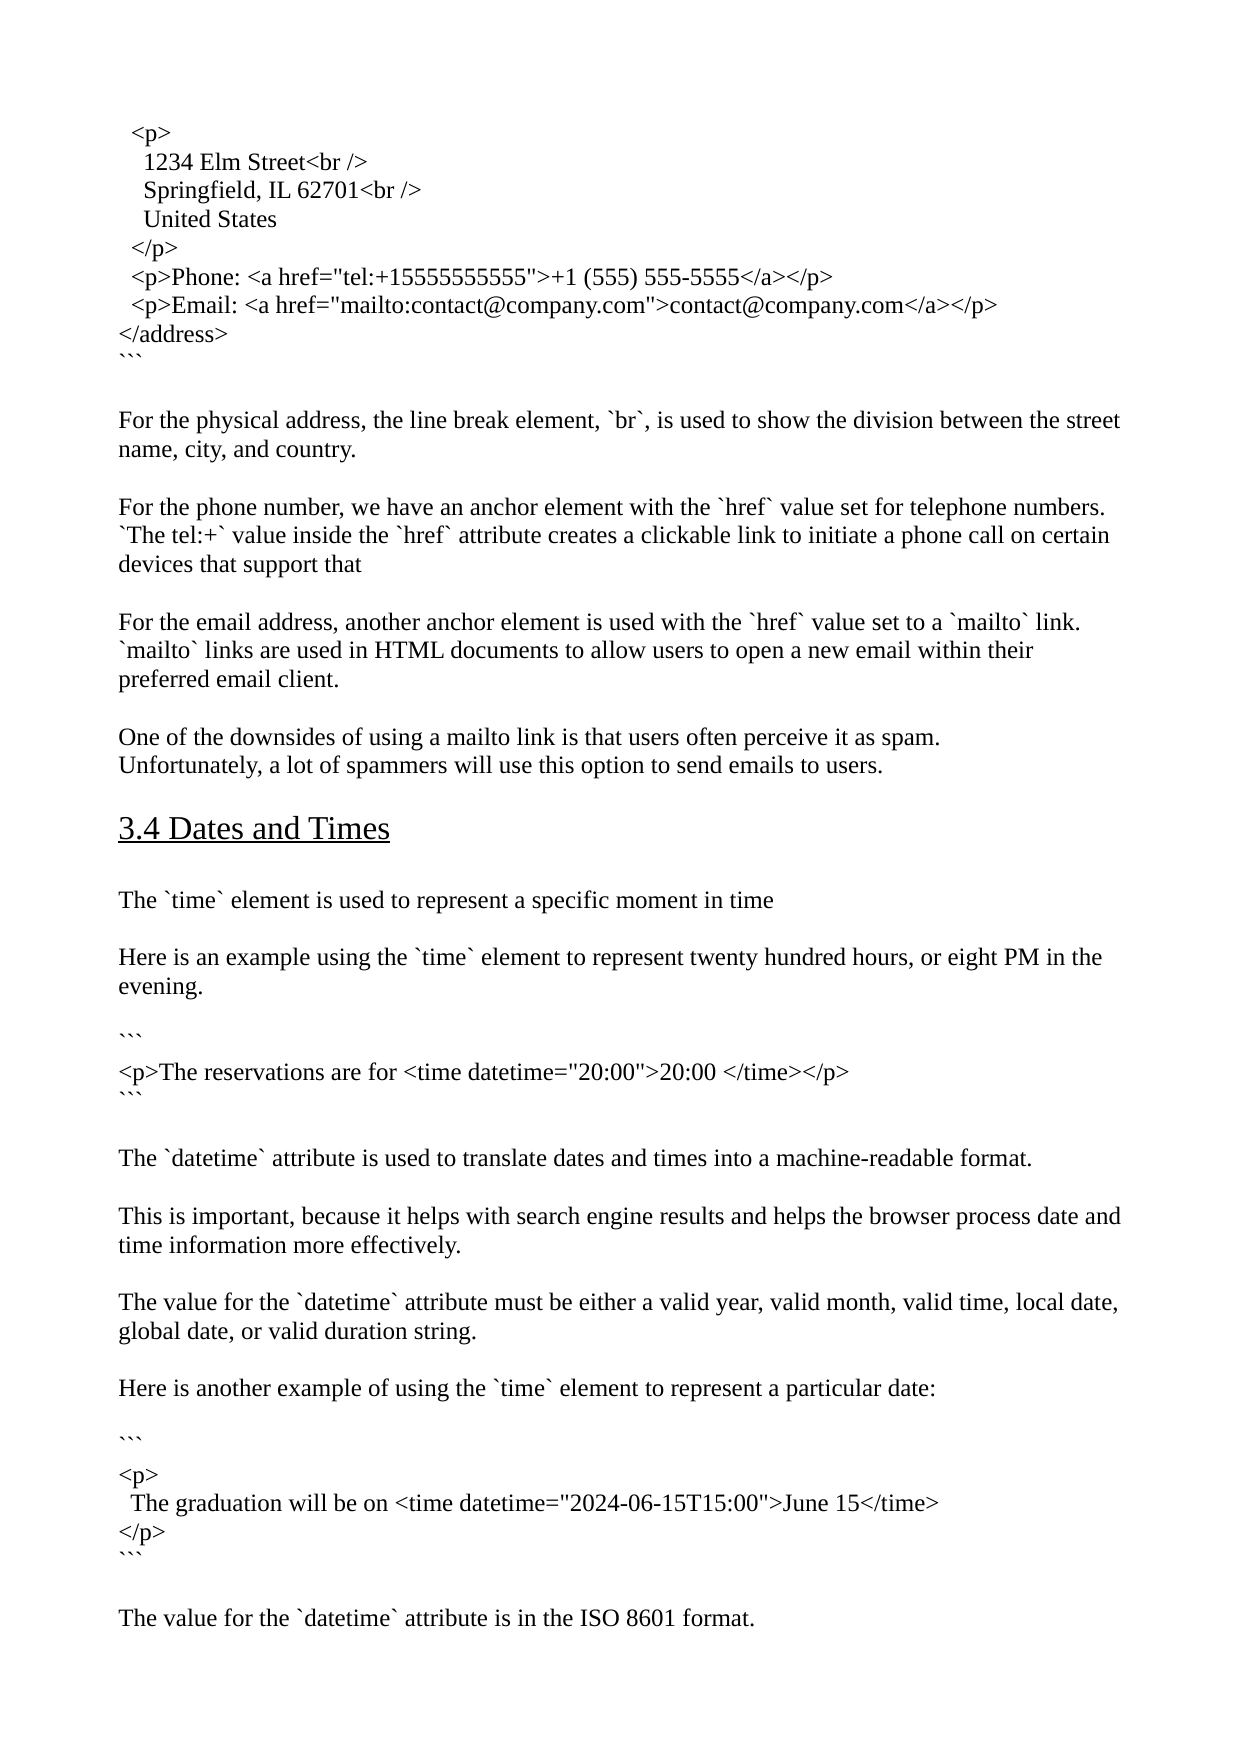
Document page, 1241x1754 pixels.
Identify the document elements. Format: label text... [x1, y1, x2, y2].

text ``` [118, 1028, 1122, 1057]
text The graduation will be on <time datetime="2024-06-15T15:00">June 15</time> [118, 1488, 1122, 1517]
text <p>Email: <a href="mailto:contact@company.com">contact@company.com</a></p> [118, 291, 1122, 319]
text </p> [118, 1517, 1122, 1546]
text 1234 Elm Street<br /> [118, 147, 1122, 176]
text The value for the `datetime` attribute must be either a valid year, valid month, valid time, local date, global date, or valid duration string. [118, 1287, 1122, 1345]
text `The tel:+` value inside the `href` attribute creates a clickable link to initiate a phone call on certain devices that support that [118, 521, 1122, 578]
text The `datetime` attribute is used to translate dates and times into a machine-readable format. [118, 1143, 1122, 1172]
text For the phone number, we have an anchor element with the `href` value set for telephone numbers. [118, 492, 1122, 521]
text <p> [118, 118, 1122, 147]
text 3.4 Dates and Times [118, 808, 1122, 846]
text Here is an example using the `time` element to represent twenty hundred hours, or eight PM in the evening. [118, 942, 1122, 1000]
text `mailto` links are used in HTML documents to allow users to open a new email within their preferred email client. [118, 636, 1122, 693]
text For the physical address, the line break element, `br`, is used to show the division between the street name, city, and country. [118, 406, 1122, 463]
text The `time` element is used to represent a specific moment in time [118, 885, 1122, 913]
text Unfortunately, a lot of spammers will use this option to send emails to users. [118, 751, 1122, 779]
text <p>The reservations are for <time datetime="20:00">20:00 </time></p> [118, 1057, 1122, 1086]
text United States [118, 204, 1122, 233]
text One of the downsides of using a mailto link is that users often perceive it as spam. [118, 722, 1122, 751]
text The value for the `datetime` attribute is in the ISO 8601 format. [118, 1603, 1122, 1632]
text ``` [118, 348, 1122, 377]
text ``` [118, 1431, 1122, 1460]
text Springfield, IL 62701<br /> [118, 176, 1122, 204]
text For the email address, another anchor element is used with the `href` value set to a `mailto` link. [118, 607, 1122, 636]
text <p>Phone: <a href="tel:+15555555555">+1 (555) 555-5555</a></p> [118, 262, 1122, 291]
text Here is another example of using the `time` element to represent a particular date: [118, 1373, 1122, 1402]
text </p> [118, 233, 1122, 262]
text ``` [118, 1546, 1122, 1575]
text This is important, because it helps with search engine results and helps the browser process date and time information more effectively. [118, 1201, 1122, 1258]
text <p> [118, 1460, 1122, 1488]
text ``` [118, 1086, 1122, 1115]
text </address> [118, 319, 1122, 348]
